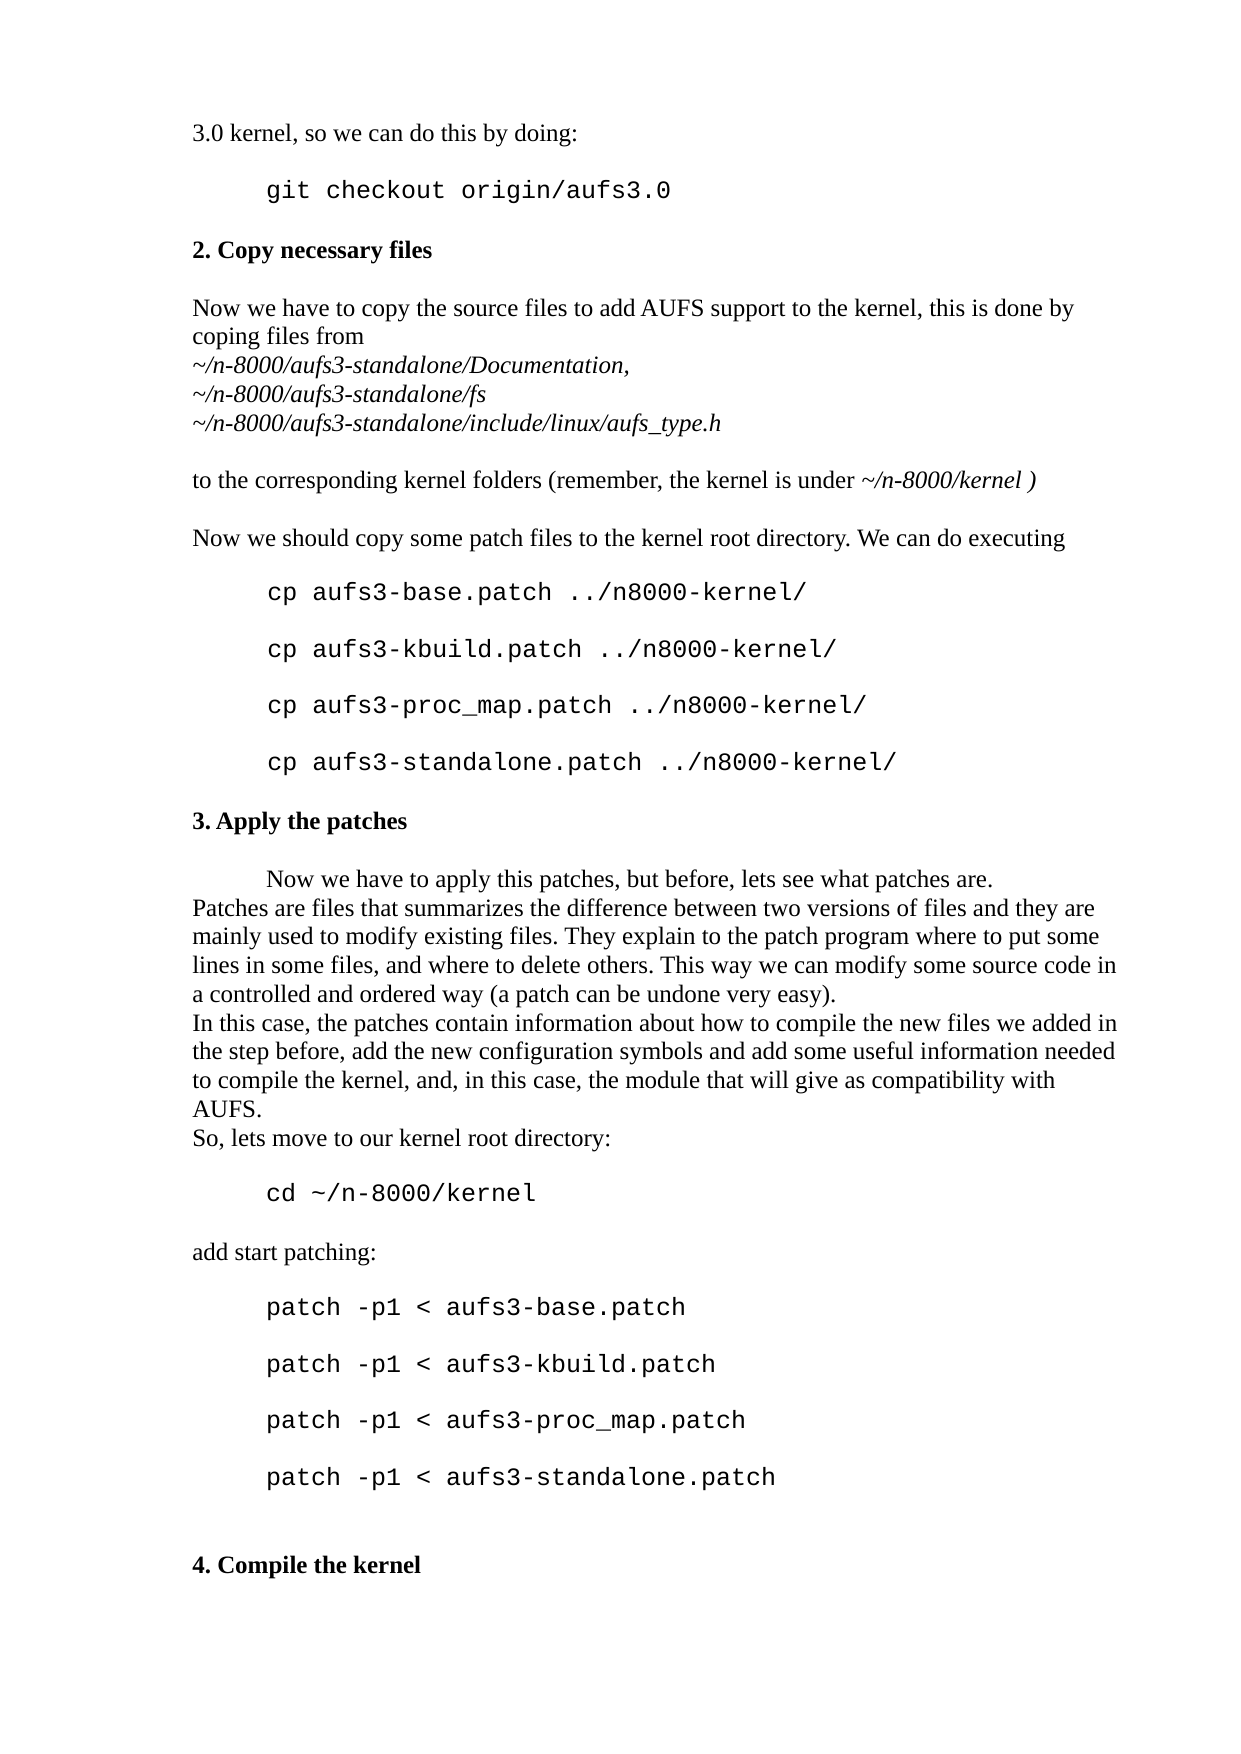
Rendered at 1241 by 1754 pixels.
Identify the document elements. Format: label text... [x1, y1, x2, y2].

text patch -p1 < aufs3-base.patch [192, 1295, 1122, 1323]
text patch -p1 < aufs3-kbuild.patch [192, 1351, 1122, 1380]
text 2. Copy necessary files [192, 235, 1122, 264]
text cp aufs3-standalone.patch ../n8000-kernel/ [192, 750, 1122, 778]
text So, lets move to our kernel root directory: [192, 1123, 1122, 1151]
text to the corresponding kernel folders (remember, the kernel is under ~/n-8000/kernel ) [192, 465, 1122, 494]
text git checkout origin/aufs3.0 [192, 176, 1122, 206]
text Patches are files that summarizes the difference between two versions of files and they are mainly used to modify existing files. They explain to the patch program where to put some lines in some files, and where to delete others. This way we can modify some source code in a controlled and ordered way (a patch can be undone very easy). [192, 893, 1122, 1008]
text ~/n-8000/aufs3-standalone/include/linux/aufs_type.h [192, 408, 1122, 436]
text Now we should copy some patch files to the kernel root directory. We can do executing [192, 523, 1122, 551]
text cp aufs3-proc_map.patch ../n8000-kernel/ [192, 693, 1122, 721]
text Now we have to copy the source files to add AUFS support to the kernel, this is done by coping files from [192, 293, 1122, 350]
text patch -p1 < aufs3-standalone.patch [192, 1465, 1122, 1493]
text ~/n-8000/aufs3-standalone/Documentation, [192, 350, 1122, 379]
text 3. Apply the patches [192, 806, 1122, 835]
text add start patching: [192, 1237, 1122, 1266]
text cp aufs3-kbuild.patch ../n8000-kernel/ [192, 636, 1122, 665]
text cd ~/n-8000/kernel [192, 1180, 1122, 1208]
text 4. Compile the kernel [192, 1551, 1122, 1579]
text ~/n-8000/aufs3-standalone/fs [192, 379, 1122, 408]
text In this case, the patches contain information about how to compile the new files we added in the step before, add the new configuration symbols and add some useful information needed to compile the kernel, and, in this case, the module that will give as compatibility with AUFS. [192, 1008, 1122, 1123]
text Now we have to apply this patches, but before, lets see what patches are. [192, 864, 1122, 893]
text patch -p1 < aufs3-proc_map.patch [192, 1408, 1122, 1436]
text 3.0 kernel, so we can do this by doing: [192, 118, 1122, 147]
text cp aufs3-base.patch ../n8000-kernel/ [192, 580, 1122, 608]
